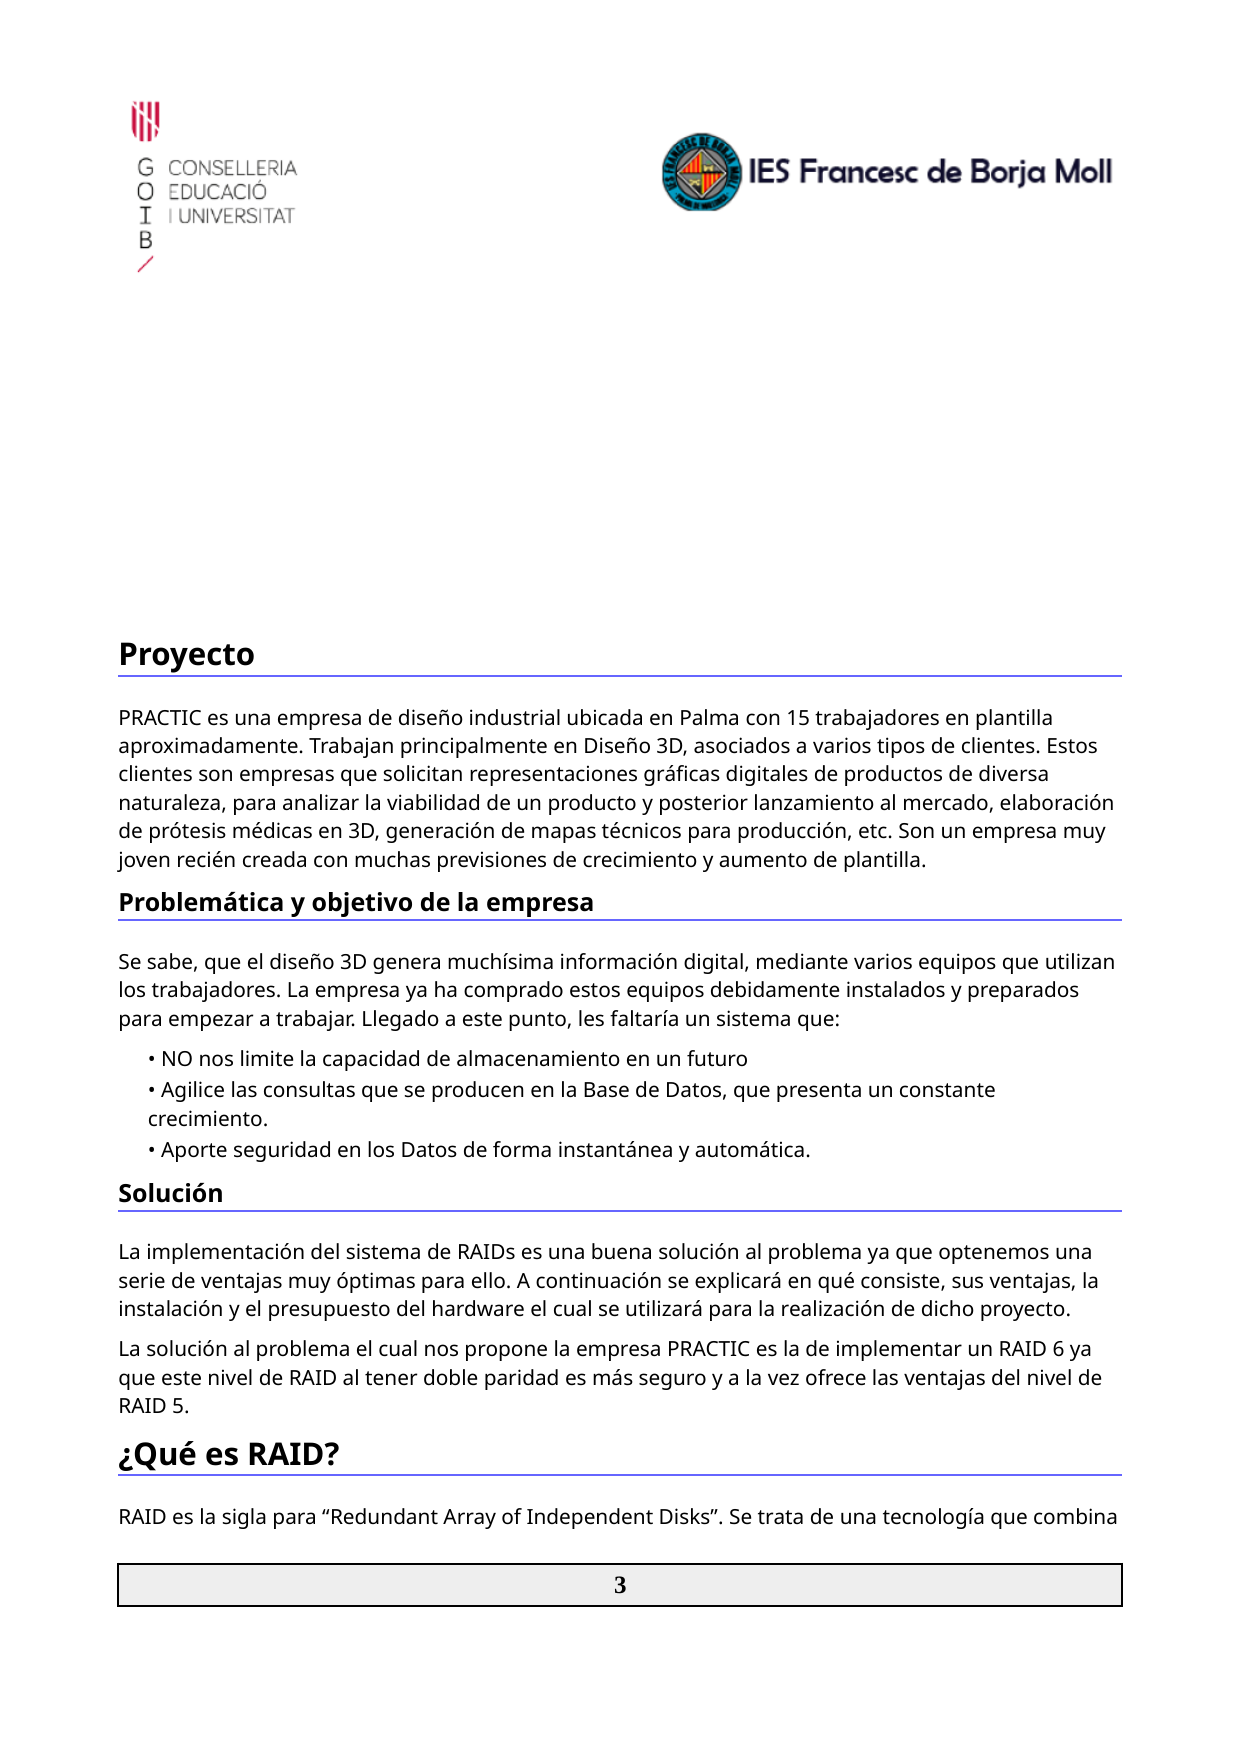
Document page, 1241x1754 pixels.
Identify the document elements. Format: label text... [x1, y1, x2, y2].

text Problemática y objetivo de la empresa [118, 885, 1122, 919]
table_header [118, 1212, 1122, 1237]
picture [118, 91, 380, 281]
text La solución al problema el cual nos propone la empresa PRACTIC es la de implementar un RAID 6 ya que este nivel de RAID al tener doble paridad es más seguro y a la vez ofrece las ventajas del nivel de RAID 5. [118, 1334, 1122, 1420]
text PRACTIC es una empresa de diseño industrial ubicada en Palma con 15 trabajadores en plantilla aproximadamente. Trabajan principalmente en Diseño 3D, asociados a varios tipos de clientes. Estos clientes son empresas que solicitan representaciones gráficas digitales de productos de diversa naturaleza, para analizar la viabilidad de un producto y posterior lanzamiento al mercado, elaboración de prótesis médicas en 3D, generación de mapas técnicos para producción, etc. Son un empresa muy joven recién creada con muchas previsiones de crecimiento y aumento de plantilla. [118, 703, 1122, 873]
text Solución [118, 1175, 1122, 1209]
text • Aporte seguridad en los Datos de forma instantánea y automática. [148, 1135, 1122, 1164]
picture [637, 107, 1128, 257]
table_header [118, 677, 1122, 703]
text Se sabe, que el diseño 3D genera muchísima información digital, mediante varios equipos que utilizan los trabajadores. La empresa ya ha comprado estos equipos debidamente instalados y preparados para empezar a trabajar. Llegado a este punto, les faltaría un sistema que: [118, 947, 1122, 1032]
text La implementación del sistema de RAIDs es una buena solución al problema ya que optenemos una serie de ventajas muy óptimas para ello. A continuación se explicará en qué consiste, sus ventajas, la instalación y el presupuesto del hardware el cual se utilizará para la realización de dicho proyecto. [118, 1237, 1122, 1323]
table_header [118, 921, 1122, 947]
text • NO nos limite la capacidad de almacenamiento en un futuro [148, 1044, 1122, 1072]
text RAID es la sigla para “Redundant Array of Independent Disks”. Se trata de una tecnología que combina [118, 1502, 1122, 1531]
table_header [118, 1476, 1122, 1502]
text ¿Qué es RAID? [118, 1432, 1122, 1474]
text • Agilice las consultas que se producen en la Base de Datos, que presenta un constante crecimiento. [148, 1075, 1122, 1132]
text Proyecto [118, 632, 1122, 675]
